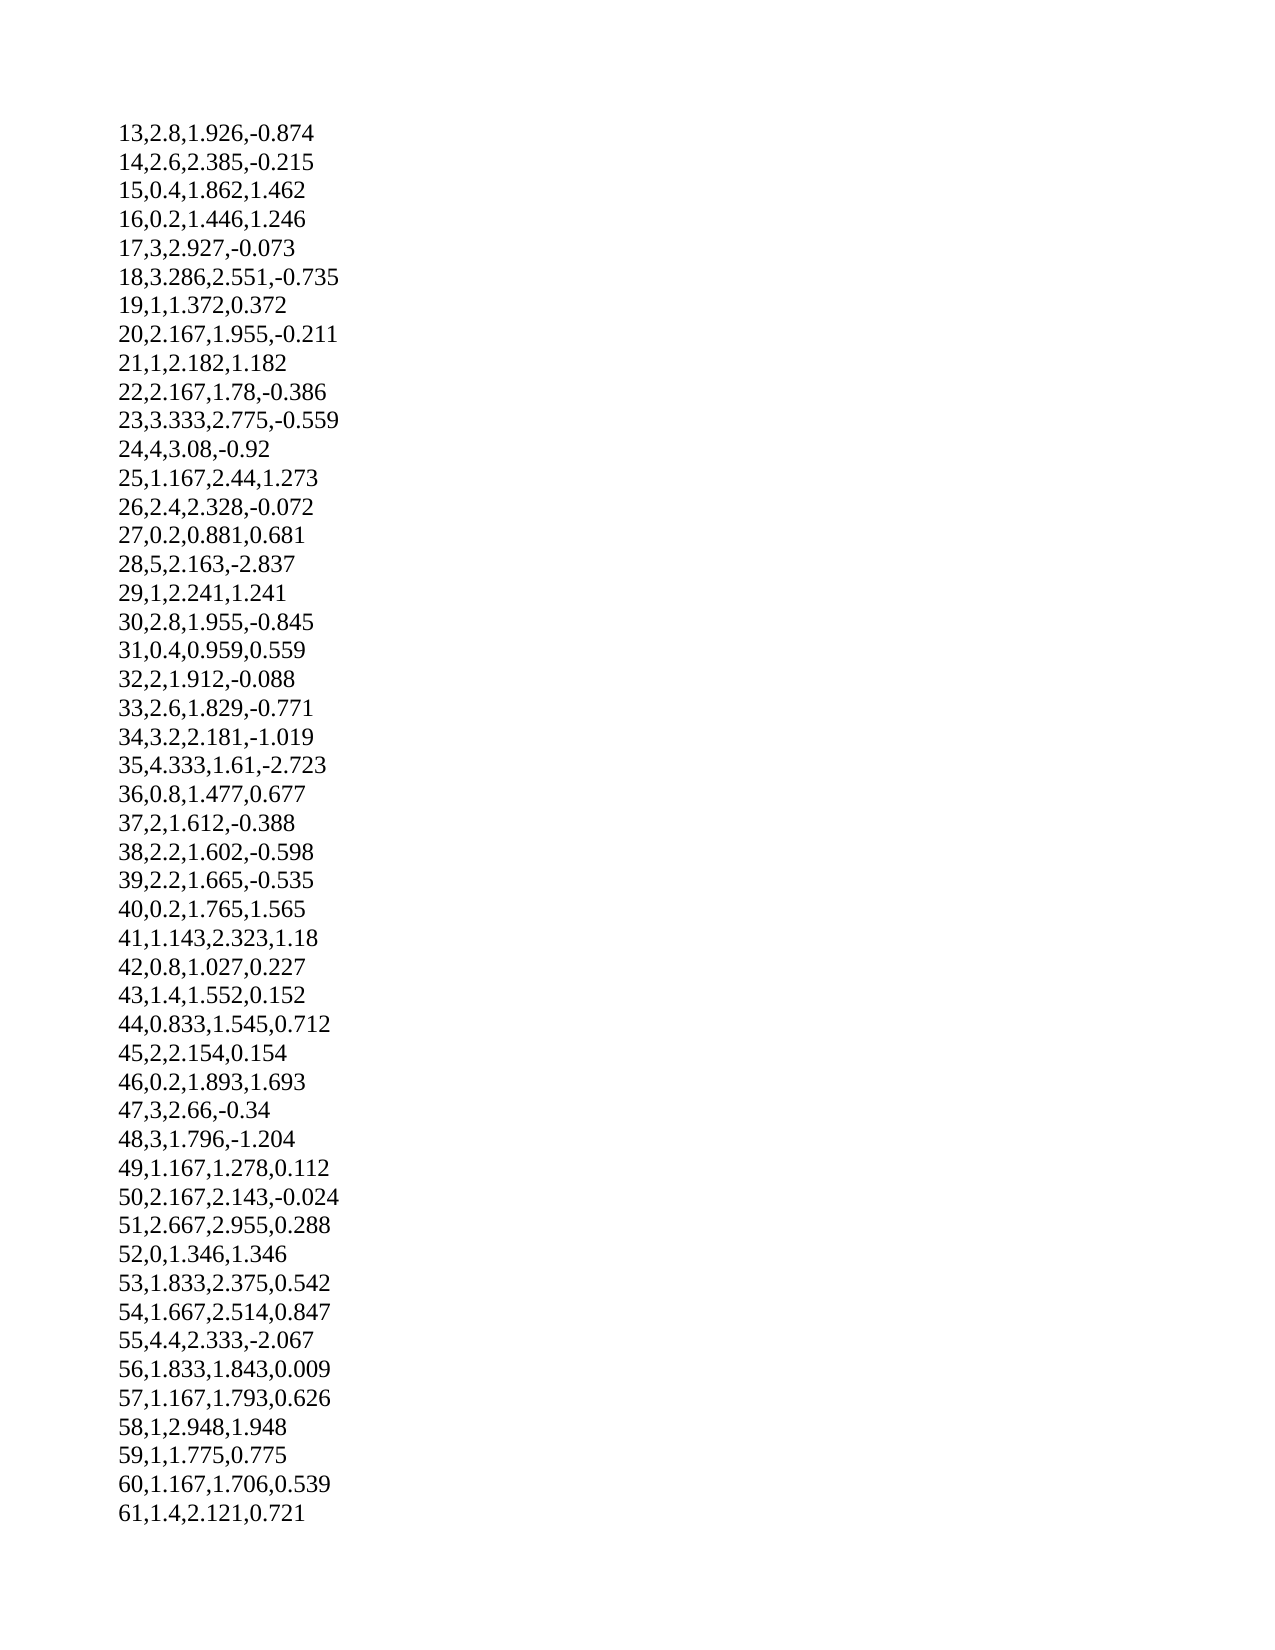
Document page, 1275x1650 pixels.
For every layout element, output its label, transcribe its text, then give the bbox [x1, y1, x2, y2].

text 49,1.167,1.278,0.112 [118, 1153, 1157, 1182]
text 54,1.667,2.514,0.847 [118, 1297, 1157, 1326]
text 45,2,2.154,0.154 [118, 1038, 1157, 1067]
text 26,2.4,2.328,-0.072 [118, 492, 1157, 521]
text 21,1,2.182,1.182 [118, 348, 1157, 377]
text 44,0.833,1.545,0.712 [118, 1009, 1157, 1038]
text 34,3.2,2.181,-1.019 [118, 722, 1157, 751]
text 36,0.8,1.477,0.677 [118, 779, 1157, 808]
text 59,1,1.775,0.775 [118, 1441, 1157, 1469]
text 46,0.2,1.893,1.693 [118, 1067, 1157, 1096]
text 28,5,2.163,-2.837 [118, 549, 1157, 578]
text 29,1,2.241,1.241 [118, 578, 1157, 607]
text 50,2.167,2.143,-0.024 [118, 1182, 1157, 1211]
text 25,1.167,2.44,1.273 [118, 463, 1157, 492]
text 15,0.4,1.862,1.462 [118, 176, 1157, 204]
text 38,2.2,1.602,-0.598 [118, 837, 1157, 866]
text 41,1.143,2.323,1.18 [118, 923, 1157, 952]
text 16,0.2,1.446,1.246 [118, 204, 1157, 233]
text 22,2.167,1.78,-0.386 [118, 377, 1157, 406]
text 13,2.8,1.926,-0.874 [118, 118, 1157, 147]
text 60,1.167,1.706,0.539 [118, 1469, 1157, 1498]
text 23,3.333,2.775,-0.559 [118, 406, 1157, 434]
text 53,1.833,2.375,0.542 [118, 1268, 1157, 1297]
text 37,2,1.612,-0.388 [118, 808, 1157, 837]
text 17,3,2.927,-0.073 [118, 233, 1157, 262]
text 18,3.286,2.551,-0.735 [118, 262, 1157, 291]
text 56,1.833,1.843,0.009 [118, 1354, 1157, 1383]
text 20,2.167,1.955,-0.211 [118, 319, 1157, 348]
text 48,3,1.796,-1.204 [118, 1124, 1157, 1153]
text 57,1.167,1.793,0.626 [118, 1383, 1157, 1412]
text 51,2.667,2.955,0.288 [118, 1211, 1157, 1239]
text 33,2.6,1.829,-0.771 [118, 693, 1157, 722]
text 31,0.4,0.959,0.559 [118, 636, 1157, 664]
text 58,1,2.948,1.948 [118, 1412, 1157, 1441]
text 19,1,1.372,0.372 [118, 291, 1157, 319]
text 43,1.4,1.552,0.152 [118, 981, 1157, 1009]
text 30,2.8,1.955,-0.845 [118, 607, 1157, 636]
text 47,3,2.66,-0.34 [118, 1096, 1157, 1124]
text 55,4.4,2.333,-2.067 [118, 1326, 1157, 1354]
text 52,0,1.346,1.346 [118, 1239, 1157, 1268]
text 39,2.2,1.665,-0.535 [118, 866, 1157, 894]
text 61,1.4,2.121,0.721 [118, 1498, 1157, 1527]
text 32,2,1.912,-0.088 [118, 664, 1157, 693]
text 14,2.6,2.385,-0.215 [118, 147, 1157, 176]
text 27,0.2,0.881,0.681 [118, 521, 1157, 549]
text 42,0.8,1.027,0.227 [118, 952, 1157, 981]
text 35,4.333,1.61,-2.723 [118, 751, 1157, 779]
text 40,0.2,1.765,1.565 [118, 894, 1157, 923]
text 24,4,3.08,-0.92 [118, 434, 1157, 463]
